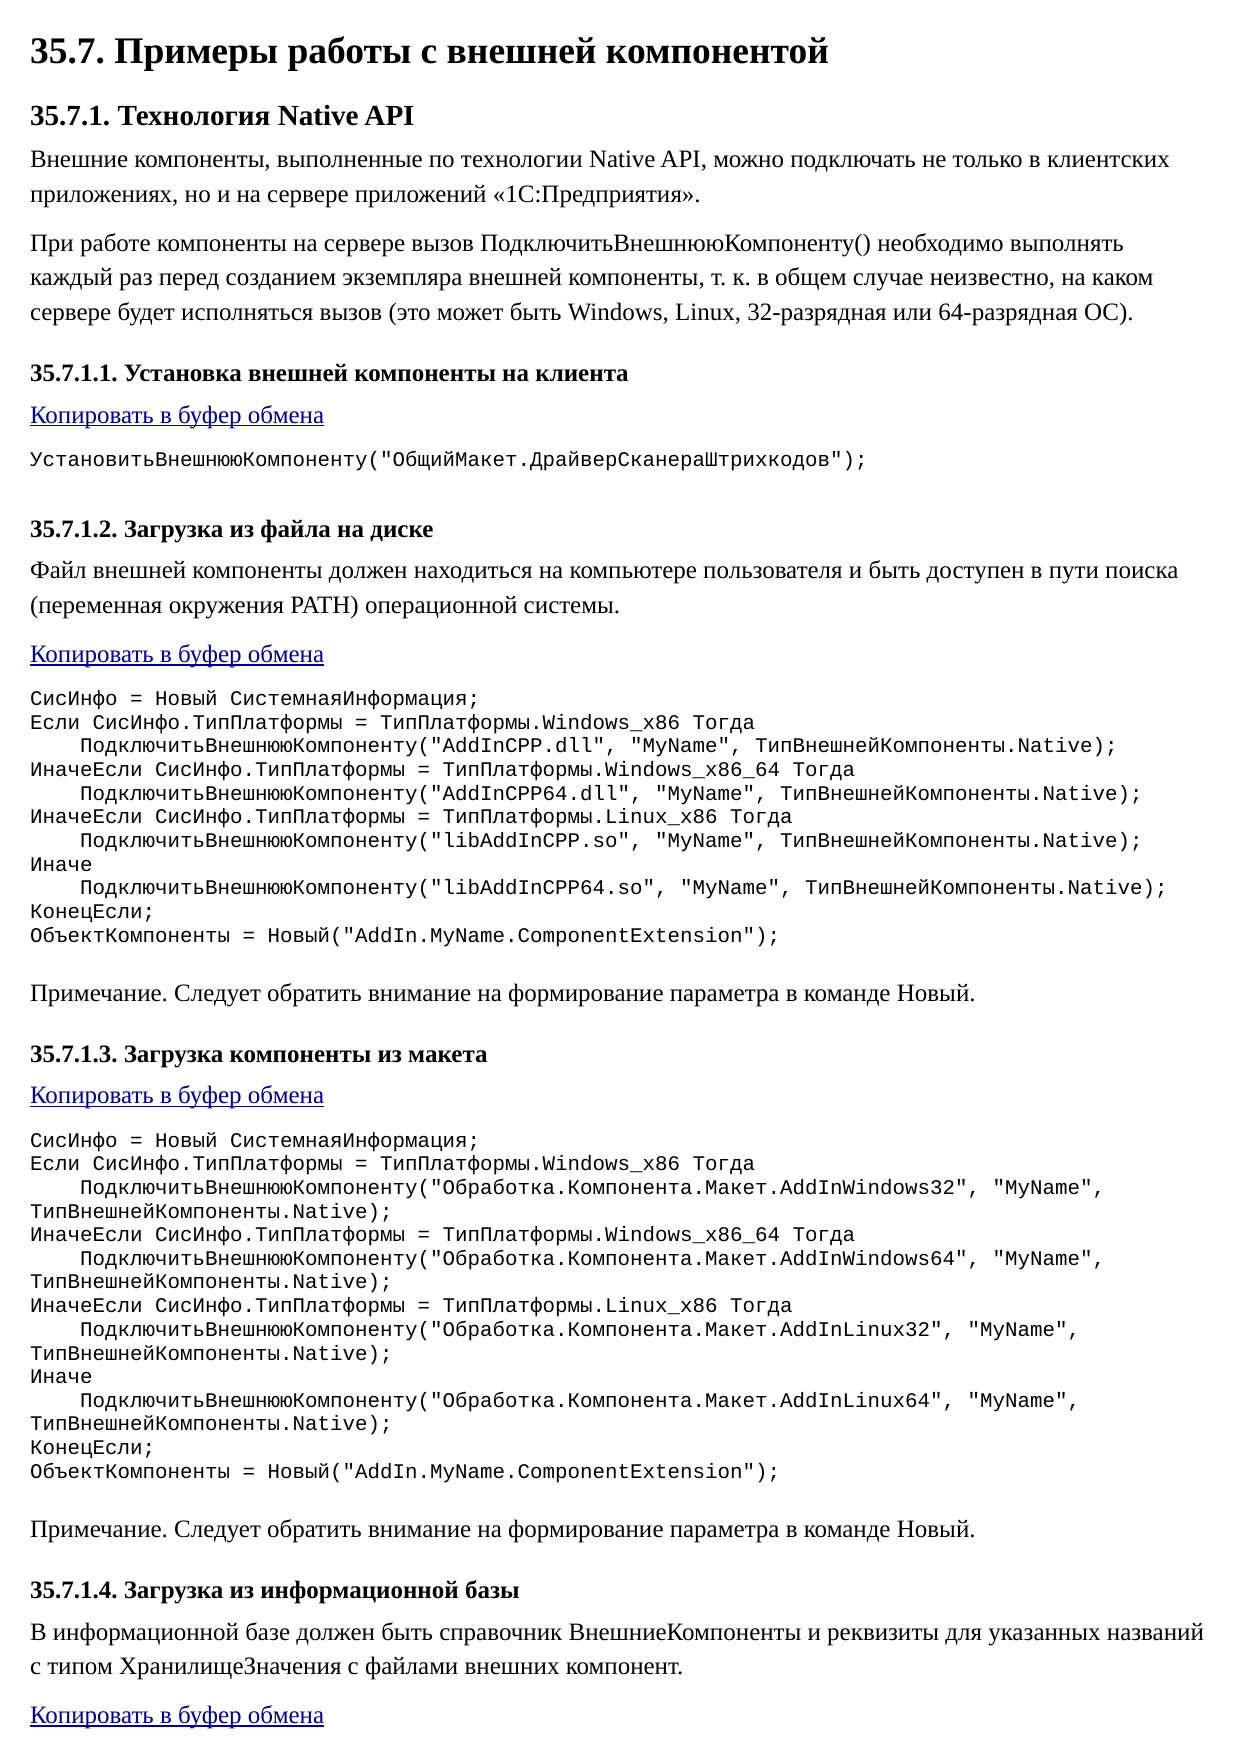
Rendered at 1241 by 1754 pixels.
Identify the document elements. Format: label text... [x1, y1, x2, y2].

text Файл внешней компоненты должен находиться на компьютере пользователя и быть доступен в пути поиска (переменная окружения PATH) операционной системы. [30, 556, 1211, 619]
text ПодключитьВнешнююКомпоненту("AddInCPP.dll", "MyName", ТипВнешнейКомпоненты.Native); [30, 736, 1211, 759]
text ПодключитьВнешнююКомпоненту("libAddInCPP64.so", "MyName", ТипВнешнейКомпоненты.Native); [30, 877, 1211, 901]
text КонецЕсли; [30, 901, 1211, 925]
text ПодключитьВнешнююКомпоненту("libAddInCPP.so", "MyName", ТипВнешнейКомпоненты.Native); [30, 830, 1211, 854]
text ПодключитьВнешнююКомпоненту("Обработка.Компонента.Макет.AddInWindows64", "MyName", ТипВнешнейКомпоненты.Native); [30, 1248, 1211, 1295]
text УстановитьВнешнююКомпоненту("ОбщийМакет.ДрайверСканераШтрихкодов"); [30, 449, 1211, 472]
text ОбъектКомпоненты = Новый("AddIn.MyName.ComponentExtension"); [30, 1461, 1211, 1484]
text ИначеЕсли СисИнфо.ТипПлатформы = ТипПлатформы.Windows_x86_64 Тогда [30, 759, 1211, 783]
text Копировать в буфер обмена [30, 1081, 1211, 1109]
text Копировать в буфер обмена [30, 1700, 1211, 1729]
text Внешние компоненты, выполненные по технологии Native API, можно подключать не только в клиентских приложениях, но и на сервере приложений «1С:Предприятия». [30, 144, 1211, 208]
text Иначе [30, 854, 1211, 877]
text СисИнфо = Новый СистемнаяИнформация; [30, 688, 1211, 712]
text Копировать в буфер обмена [30, 400, 1211, 428]
subtitle 35.7.1.1. Установка внешней компоненты на клиента [30, 358, 1211, 387]
text При работе компоненты на сервере вызов ПодключитьВнешнююКомпоненту() необходимо выполнять каждый раз перед созданием экземпляра внешней компоненты, т. к. в общем случае неизвестно, на каком сервере будет исполняться вызов (это может быть Windows, Linux, 32-разрядная или 64-разрядная ОС). [30, 228, 1211, 326]
text ПодключитьВнешнююКомпоненту("Обработка.Компонента.Макет.AddInLinux64", "MyName", ТипВнешнейКомпоненты.Native); [30, 1390, 1211, 1437]
subtitle 35.7.1. Технология Native API [30, 98, 1211, 132]
text ИначеЕсли СисИнфо.ТипПлатформы = ТипПлатформы.Linux_x86 Тогда [30, 806, 1211, 830]
text Если СисИнфо.ТипПлатформы = ТипПлатформы.Windows_x86 Тогда [30, 1153, 1211, 1177]
subtitle 35.7.1.3. Загрузка компоненты из макета [30, 1039, 1211, 1068]
subtitle 35.7.1.4. Загрузка из информационной базы [30, 1575, 1211, 1604]
subtitle 35.7. Примеры работы с внешней компонентой [30, 28, 1211, 71]
text КонецЕсли; [30, 1437, 1211, 1461]
text В информационной базе должен быть справочник ВнешниеКомпоненты и реквизиты для указанных названий с типом ХранилищеЗначения с файлами внешних компонент. [30, 1617, 1211, 1680]
text ИначеЕсли СисИнфо.ТипПлатформы = ТипПлатформы.Windows_x86_64 Тогда [30, 1224, 1211, 1248]
text Копировать в буфер обмена [30, 639, 1211, 668]
text Если СисИнфо.ТипПлатформы = ТипПлатформы.Windows_x86 Тогда [30, 712, 1211, 736]
text ИначеЕсли СисИнфо.ТипПлатформы = ТипПлатформы.Linux_x86 Тогда [30, 1295, 1211, 1319]
text СисИнфо = Новый СистемнаяИнформация; [30, 1130, 1211, 1153]
text ОбъектКомпоненты = Новый("AddIn.MyName.ComponentExtension"); [30, 925, 1211, 948]
text ПодключитьВнешнююКомпоненту("Обработка.Компонента.Макет.AddInLinux32", "MyName", ТипВнешнейКомпоненты.Native); [30, 1319, 1211, 1366]
text Примечание. Следует обратить внимание на формирование параметра в команде Новый. [30, 1514, 1211, 1543]
text Иначе [30, 1366, 1211, 1390]
subtitle 35.7.1.2. Загрузка из файла на диске [30, 514, 1211, 543]
text ПодключитьВнешнююКомпоненту("Обработка.Компонента.Макет.AddInWindows32", "MyName", ТипВнешнейКомпоненты.Native); [30, 1177, 1211, 1224]
text Примечание. Следует обратить внимание на формирование параметра в команде Новый. [30, 978, 1211, 1007]
text ПодключитьВнешнююКомпоненту("AddInCPP64.dll", "MyName", ТипВнешнейКомпоненты.Native); [30, 783, 1211, 806]
